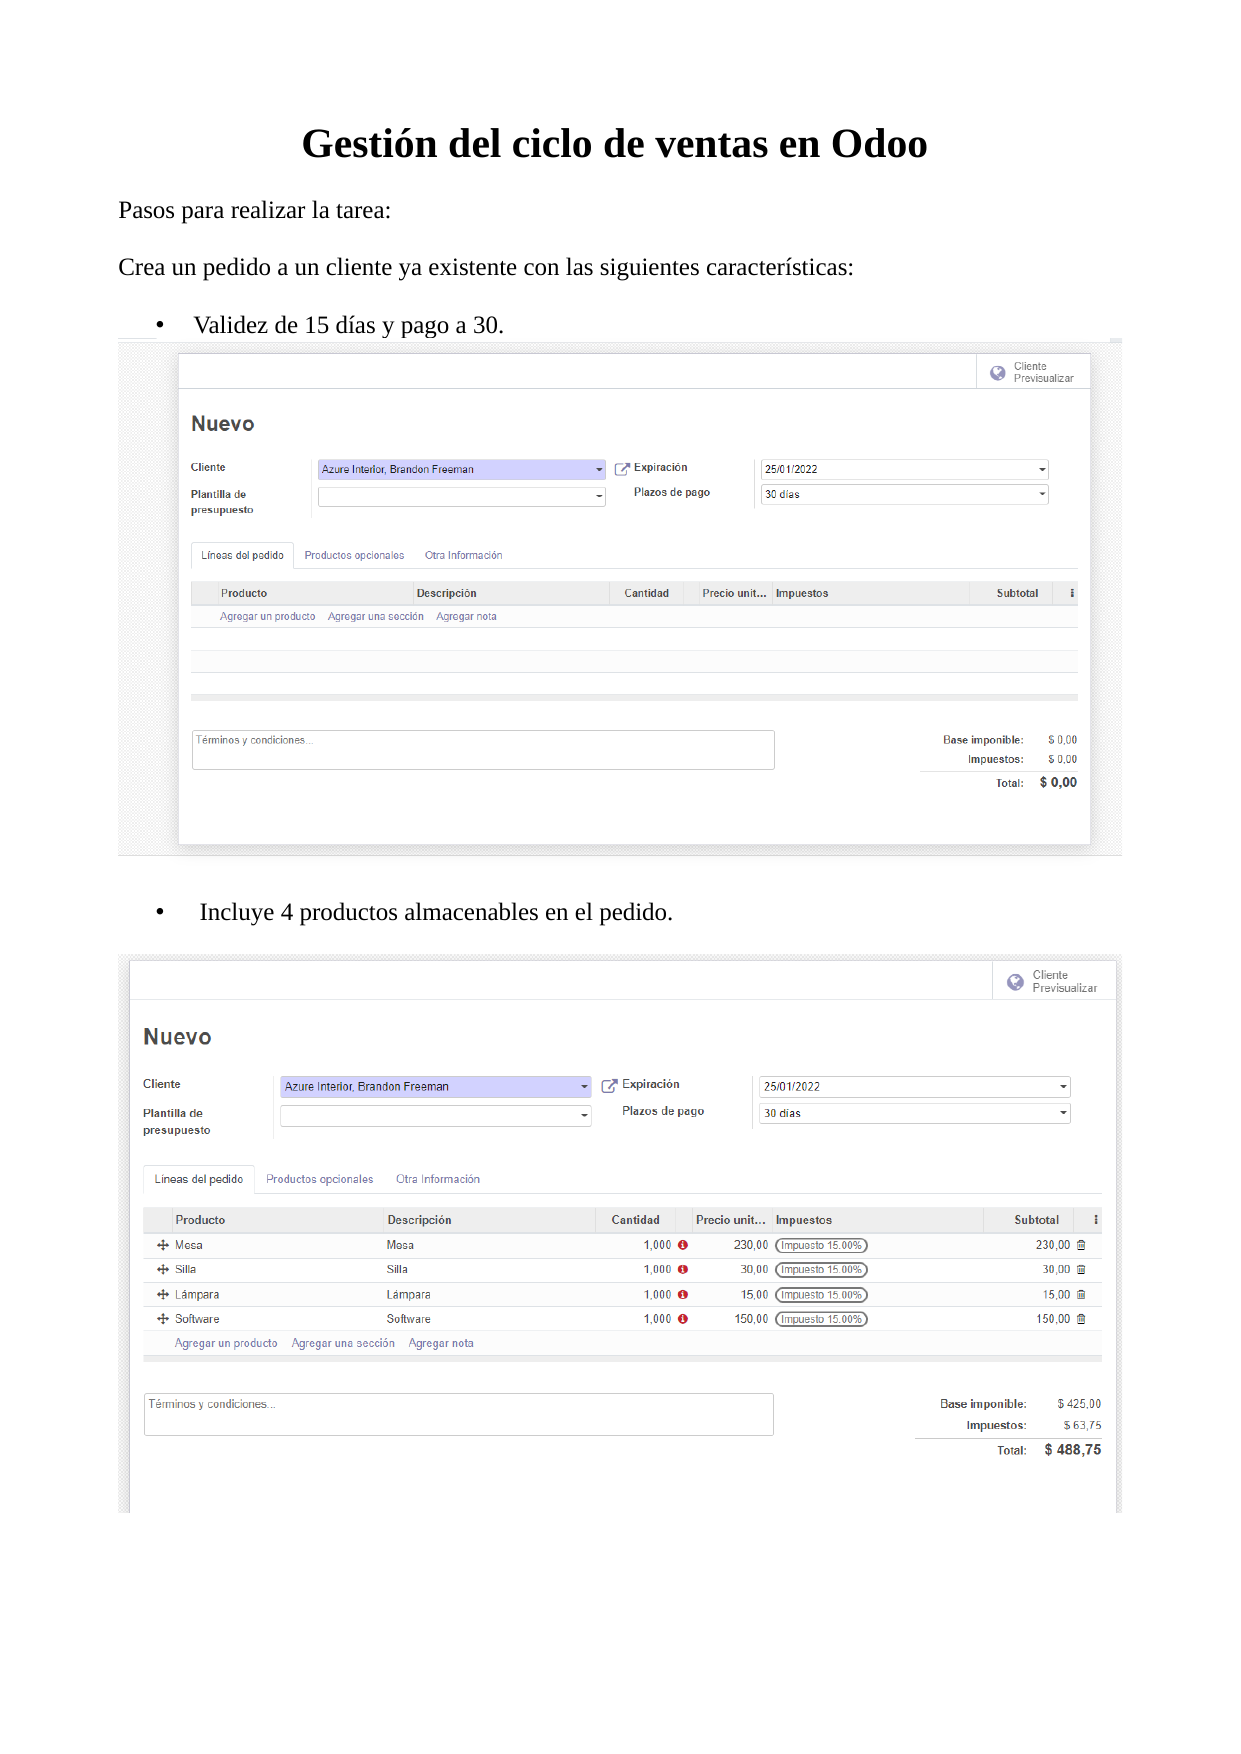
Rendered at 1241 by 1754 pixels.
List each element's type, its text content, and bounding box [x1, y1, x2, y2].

list Incluye 4 productos almacenables en el pedido. [156, 897, 1122, 926]
picture [118, 954, 1123, 1513]
list Validez de 15 días y pago a 30. [156, 310, 1122, 338]
picture [118, 338, 1123, 869]
text Gestión del ciclo de ventas en Odoo [118, 118, 1122, 166]
text Pasos para realizar la tarea: [118, 195, 1122, 223]
text Crea un pedido a un cliente ya existente con las siguientes características: [118, 252, 1122, 281]
